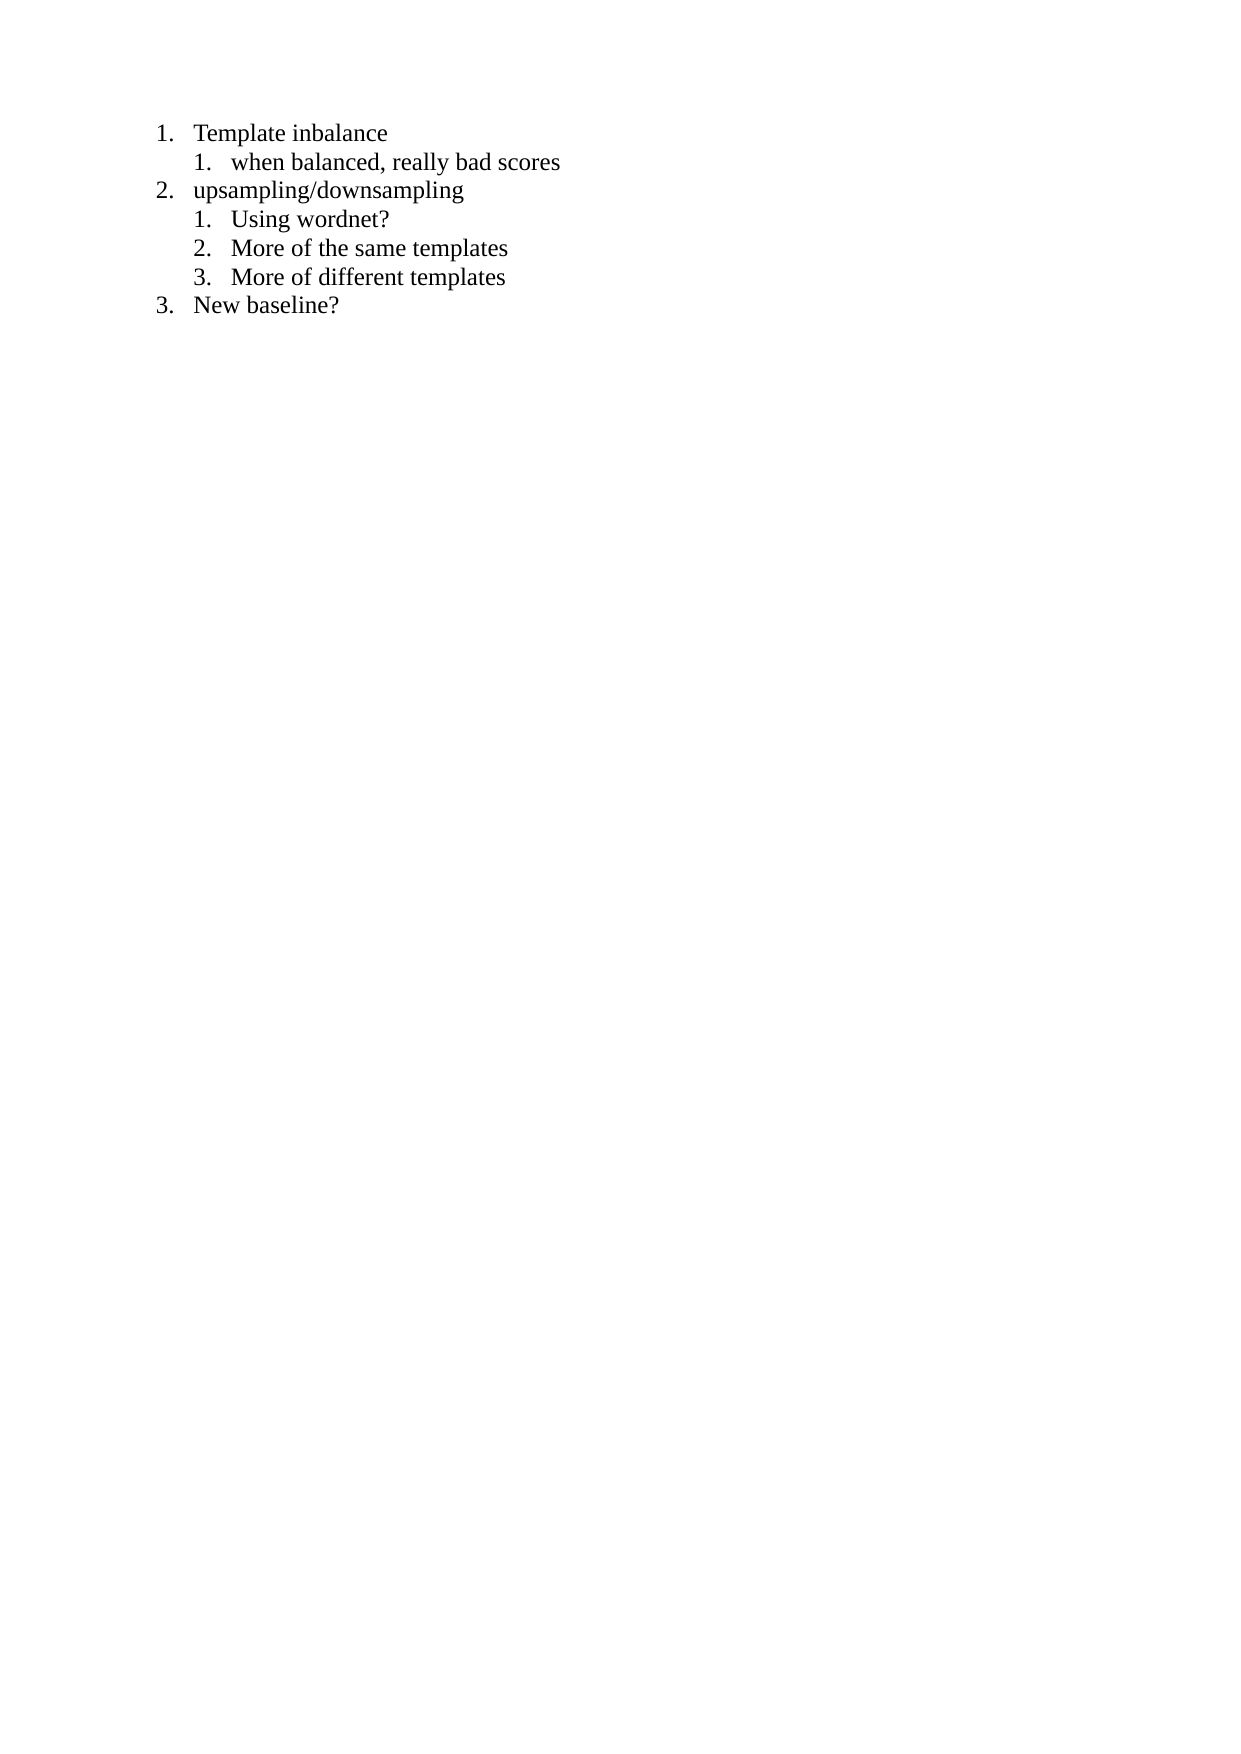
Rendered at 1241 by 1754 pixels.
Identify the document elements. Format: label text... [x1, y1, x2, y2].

list Using wordnet? [193, 204, 1122, 233]
list when balanced, really bad scores [193, 147, 1122, 176]
list More of the same templates [193, 233, 1122, 262]
list More of different templates [193, 262, 1122, 291]
list Template inbalance [156, 118, 1122, 147]
list New baseline? [156, 291, 1122, 319]
list upsampling/downsampling [156, 176, 1122, 204]
